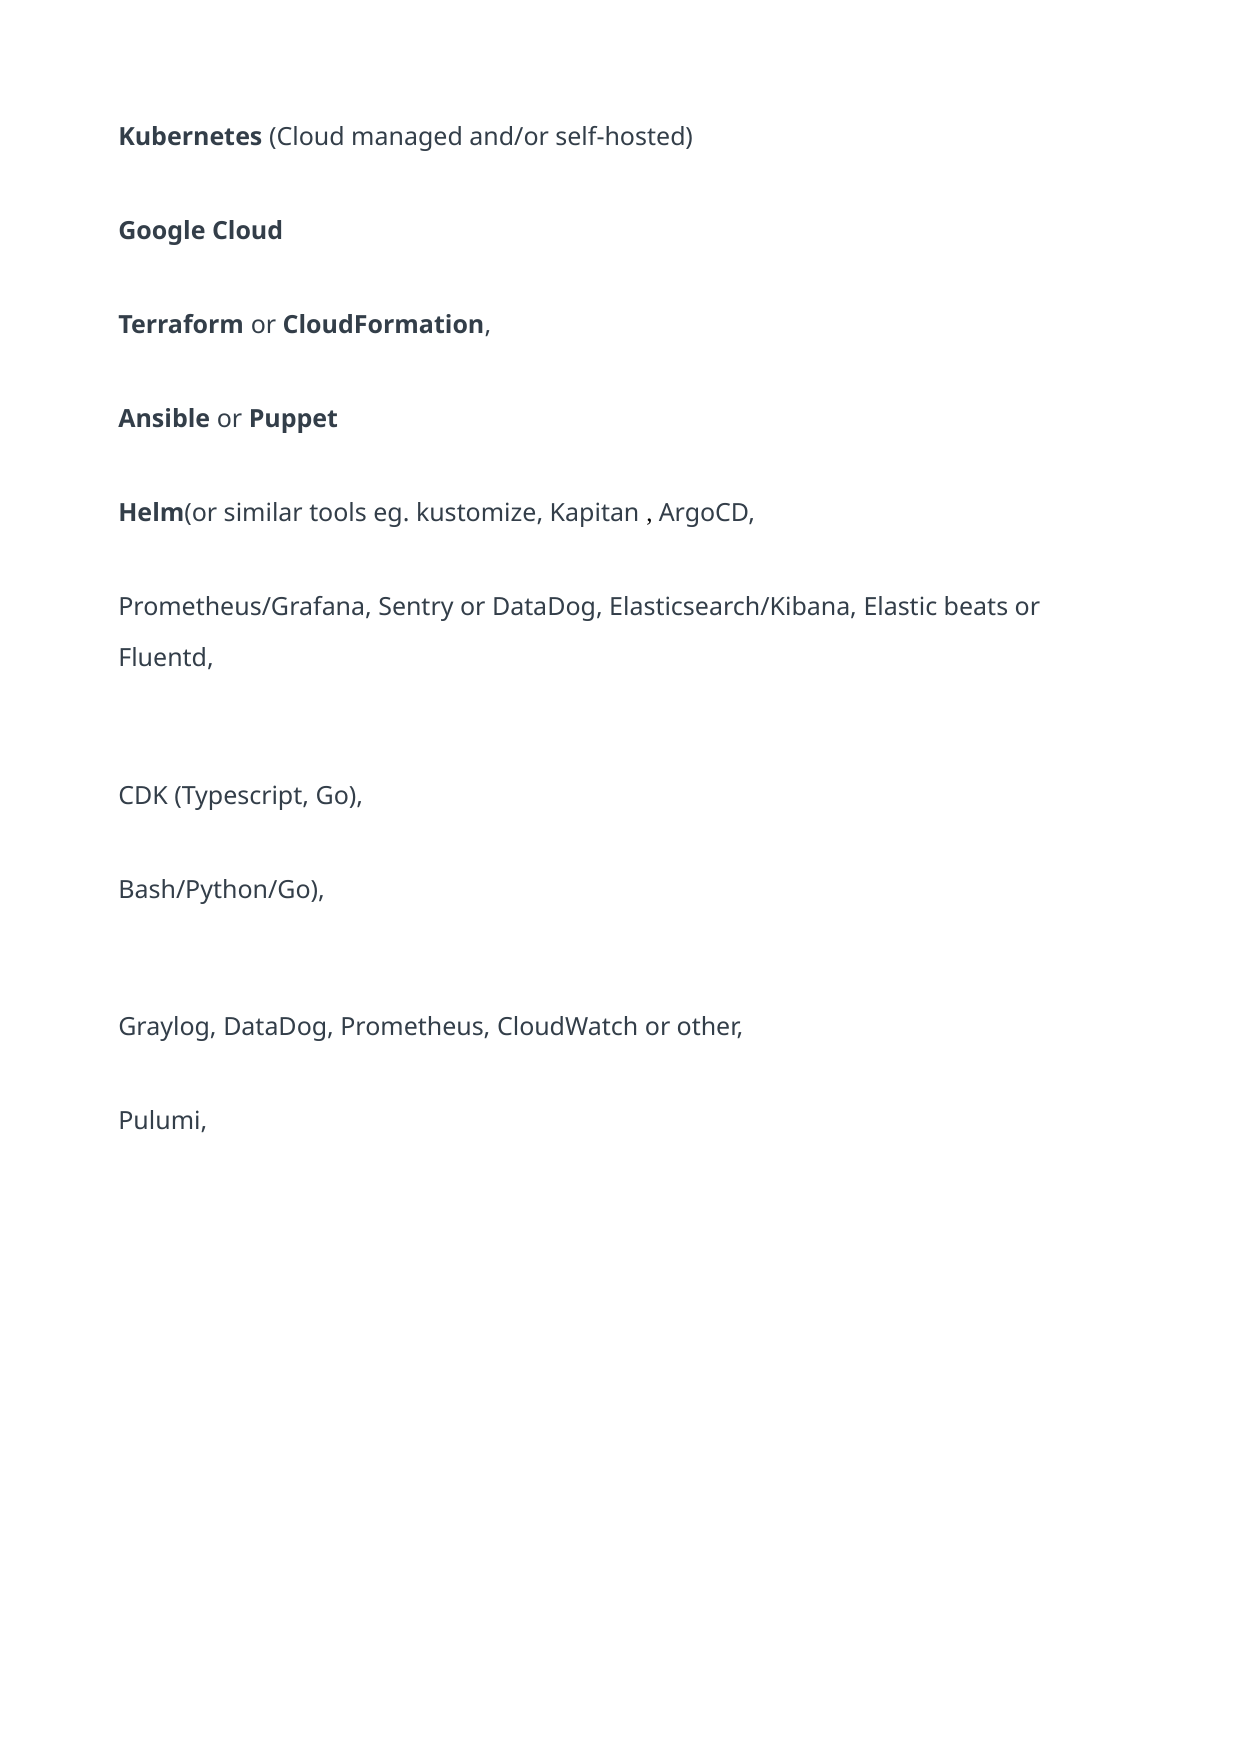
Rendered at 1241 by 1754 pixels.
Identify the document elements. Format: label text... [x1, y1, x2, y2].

text Ansible or Puppet [118, 401, 1122, 435]
text Terraform or CloudFormation, [118, 306, 1122, 341]
text Google Cloud [118, 212, 1122, 246]
text Graylog, DataDog, Prometheus, CloudWatch or other, [118, 1009, 1122, 1043]
text Pulumi, [118, 1103, 1122, 1137]
text Bash/Python/Go), [118, 871, 1122, 906]
text Prometheus/Grafana, Sentry or DataDog, Elasticsearch/Kibana, Elastic beats or Fluentd, [118, 589, 1122, 674]
text Kubernetes (Cloud managed and/or self-hosted) [118, 118, 1122, 152]
text CDK (Typescript, Go), [118, 777, 1122, 811]
text Helm(or similar tools eg. kustomize, Kapitan , ArgoCD, [118, 495, 1122, 529]
